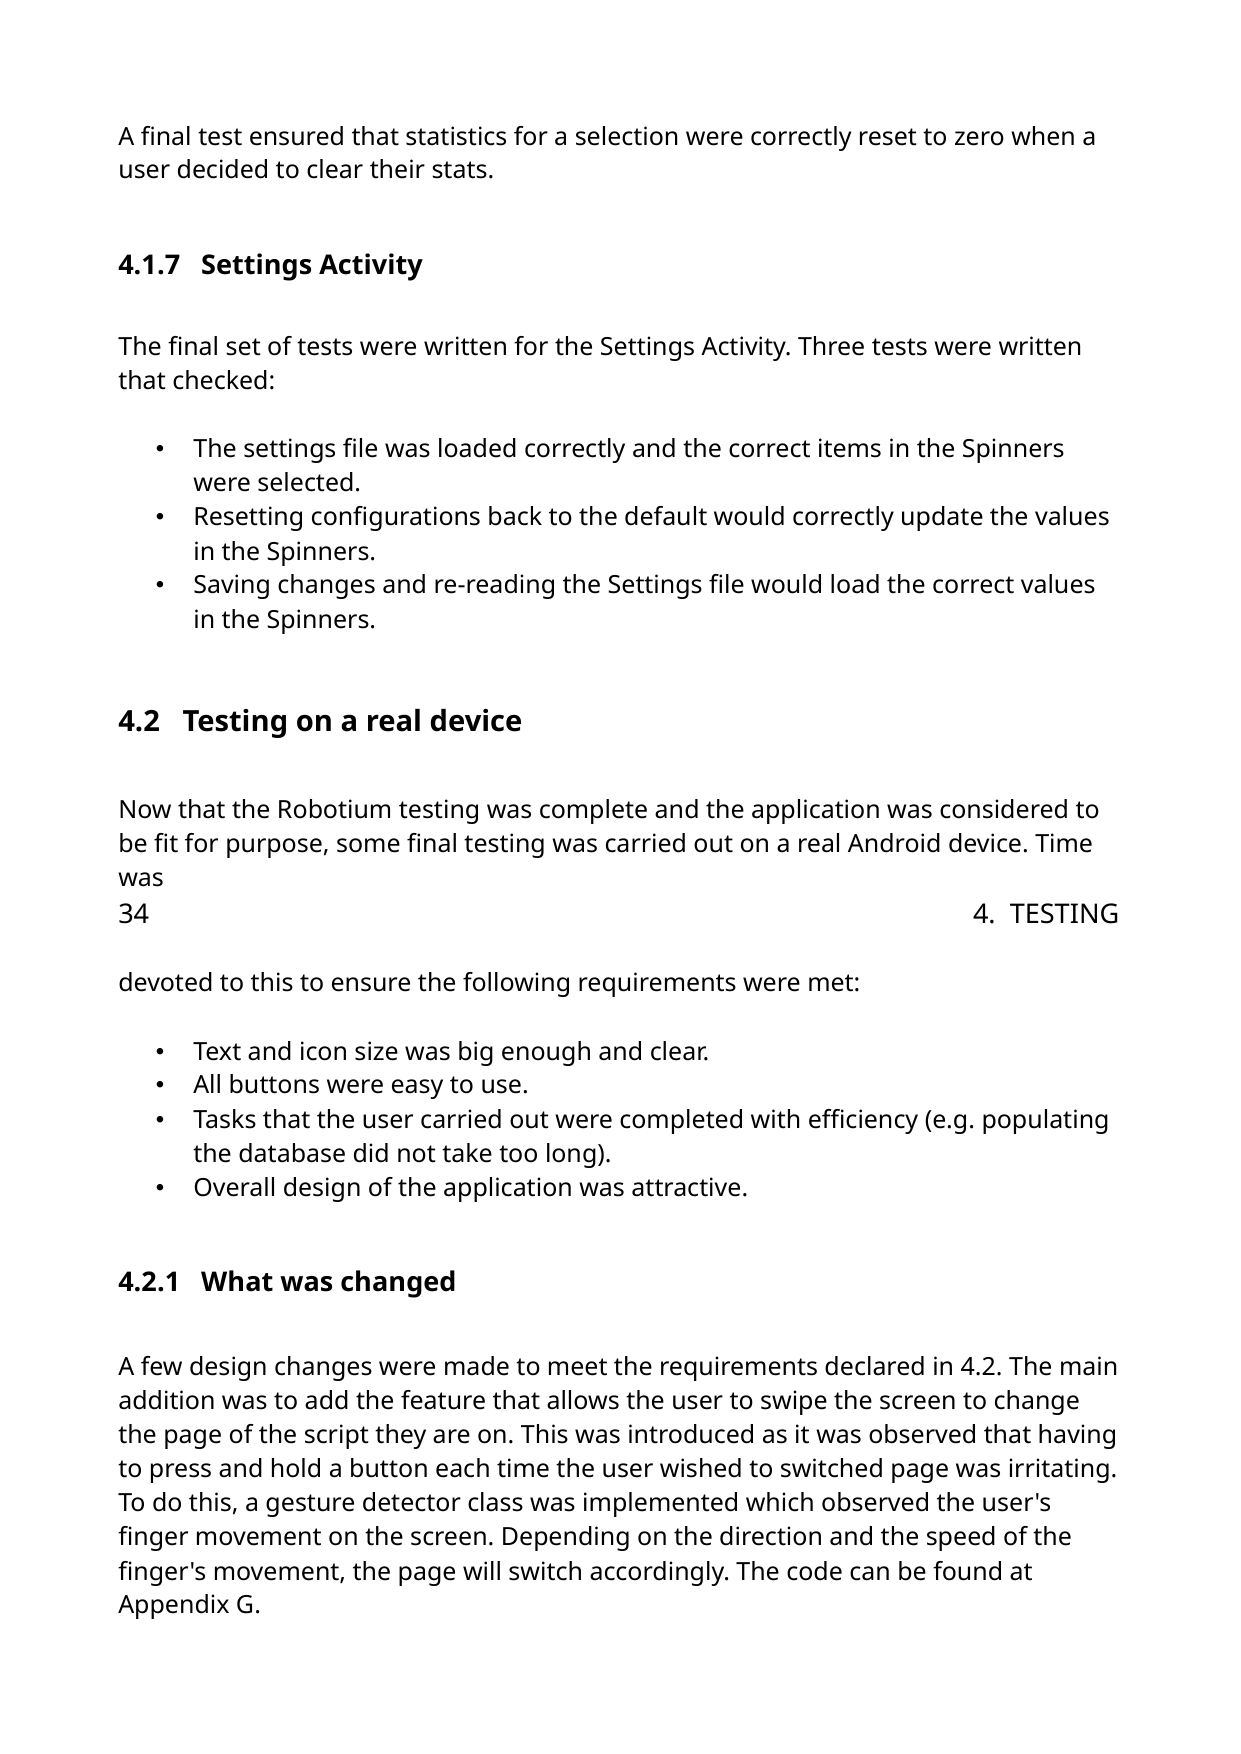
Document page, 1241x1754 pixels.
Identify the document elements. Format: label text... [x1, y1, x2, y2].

text A few design changes were made to meet the requirements declared in 4.2. The main addition was to add the feature that allows the user to swipe the screen to change the page of the script they are on. This was introduced as it was observed that having to press and hold a button each time the user wished to switched page was irritating. To do this, a gesture detector class was implemented which observed the user's finger movement on the screen. Depending on the direction and the speed of the finger's movement, the page will switch accordingly. The code can be found at Appendix G. [118, 1349, 1122, 1621]
list Saving changes and re-reading the Settings file would load the correct values in the Spinners. [156, 567, 1122, 635]
list All buttons were easy to use. [156, 1067, 1122, 1101]
list Tasks that the user carried out were completed with efficiency (e.g. populating the database did not take too long). [156, 1101, 1122, 1169]
text The final set of tests were written for the Settings Activity. Three tests were written that checked: [118, 329, 1122, 397]
list Resetting configurations back to the default would correctly update the values in the Spinners. [156, 499, 1122, 567]
list The settings file was loaded correctly and the correct items in the Spinners were selected. [156, 431, 1122, 499]
subtitle 4.2 Testing on a real device [118, 700, 1122, 740]
text A final test ensured that statistics for a selection were correctly reset to zero when a user decided to clear their stats. [118, 118, 1122, 186]
text Now that the Robotium testing was complete and the application was considered to be fit for purpose, some final testing was carried out on a real Android device. Time was [118, 792, 1122, 894]
list Text and icon size was big enough and clear. [156, 1033, 1122, 1067]
text devoted to this to ensure the following requirements were met: [118, 965, 1122, 999]
subtitle 4.2.1 What was changed [118, 1262, 1122, 1299]
subtitle 4.1.7 Settings Activity [118, 245, 1122, 282]
list Overall design of the application was attractive. [156, 1169, 1122, 1203]
text 34 4. TESTING [118, 894, 1122, 931]
